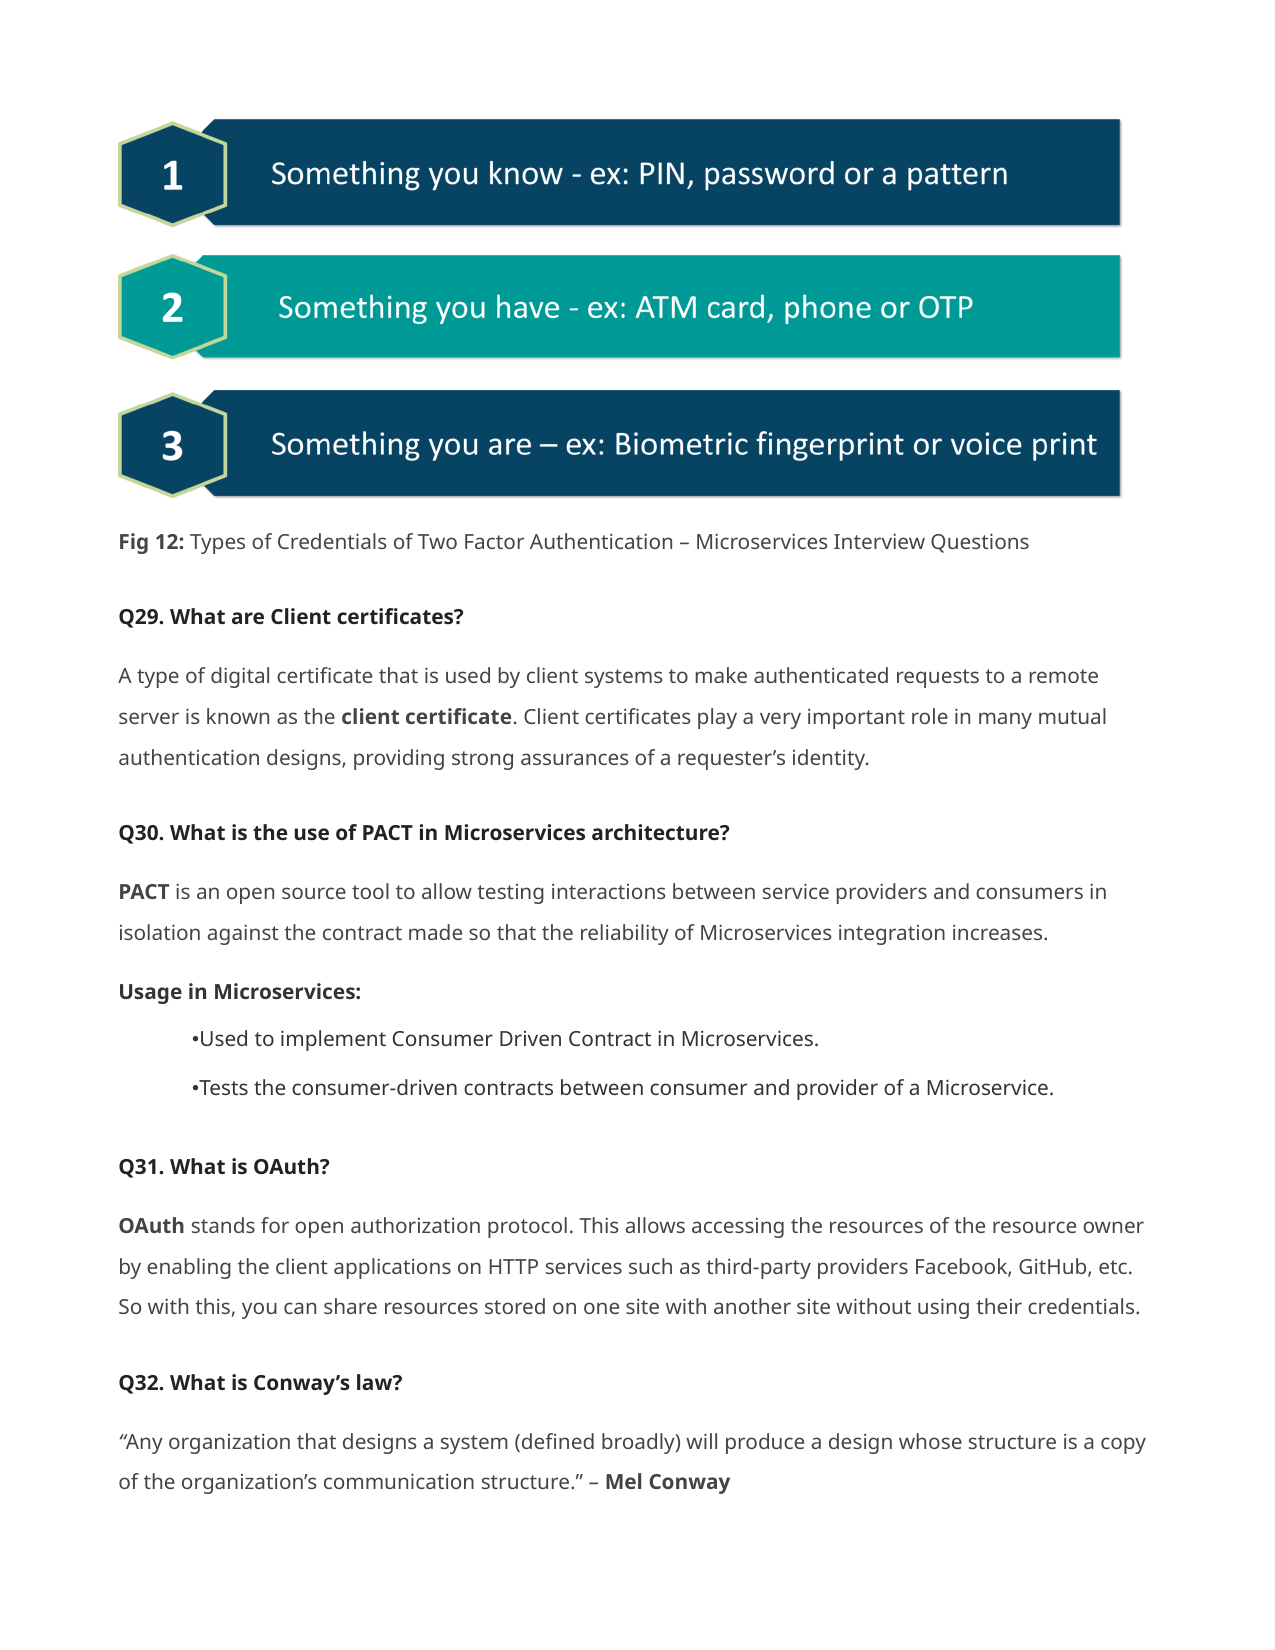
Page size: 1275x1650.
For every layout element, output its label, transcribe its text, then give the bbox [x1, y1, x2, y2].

subtitle Q32. What is Conway’s law? [118, 1368, 1157, 1396]
picture [118, 118, 1129, 500]
subtitle Q29. What are Client certificates? [118, 602, 1157, 631]
text OAuth stands for open authorization protocol. This allows accessing the resources of the resource owner by enabling the client applications on HTTP services such as third-party providers Facebook, GitHub, etc. So with this, you can share resources stored on one site with another site without using their credentials. [118, 1199, 1157, 1321]
list Tests the consumer-driven contracts between consumer and provider of a Microservice. [118, 1073, 1157, 1101]
text PACT is an open source tool to allow testing interactions between service providers and consumers in isolation against the contract made so that the reliability of Microservices integration increases. [118, 865, 1157, 946]
subtitle Q30. What is the use of PACT in Microservices architecture? [118, 818, 1157, 847]
text Fig 12: Types of Credentials of Two Factor Authentication – Microservices Interview Questions [118, 515, 1157, 556]
text A type of digital certificate that is used by client systems to make authenticated requests to a remote server is known as the client certificate. Client certificates play a very important role in many mutual authentication designs, providing strong assurances of a requester’s identity. [118, 649, 1157, 771]
subtitle Usage in Microservices: [118, 977, 1157, 1006]
list Used to implement Consumer Driven Contract in Microservices. [118, 1024, 1157, 1053]
subtitle Q31. What is OAuth? [118, 1152, 1157, 1181]
text “Any organization that designs a system (defined broadly) will produce a design whose structure is a copy of the organization’s communication structure.” – Mel Conway [118, 1414, 1157, 1496]
